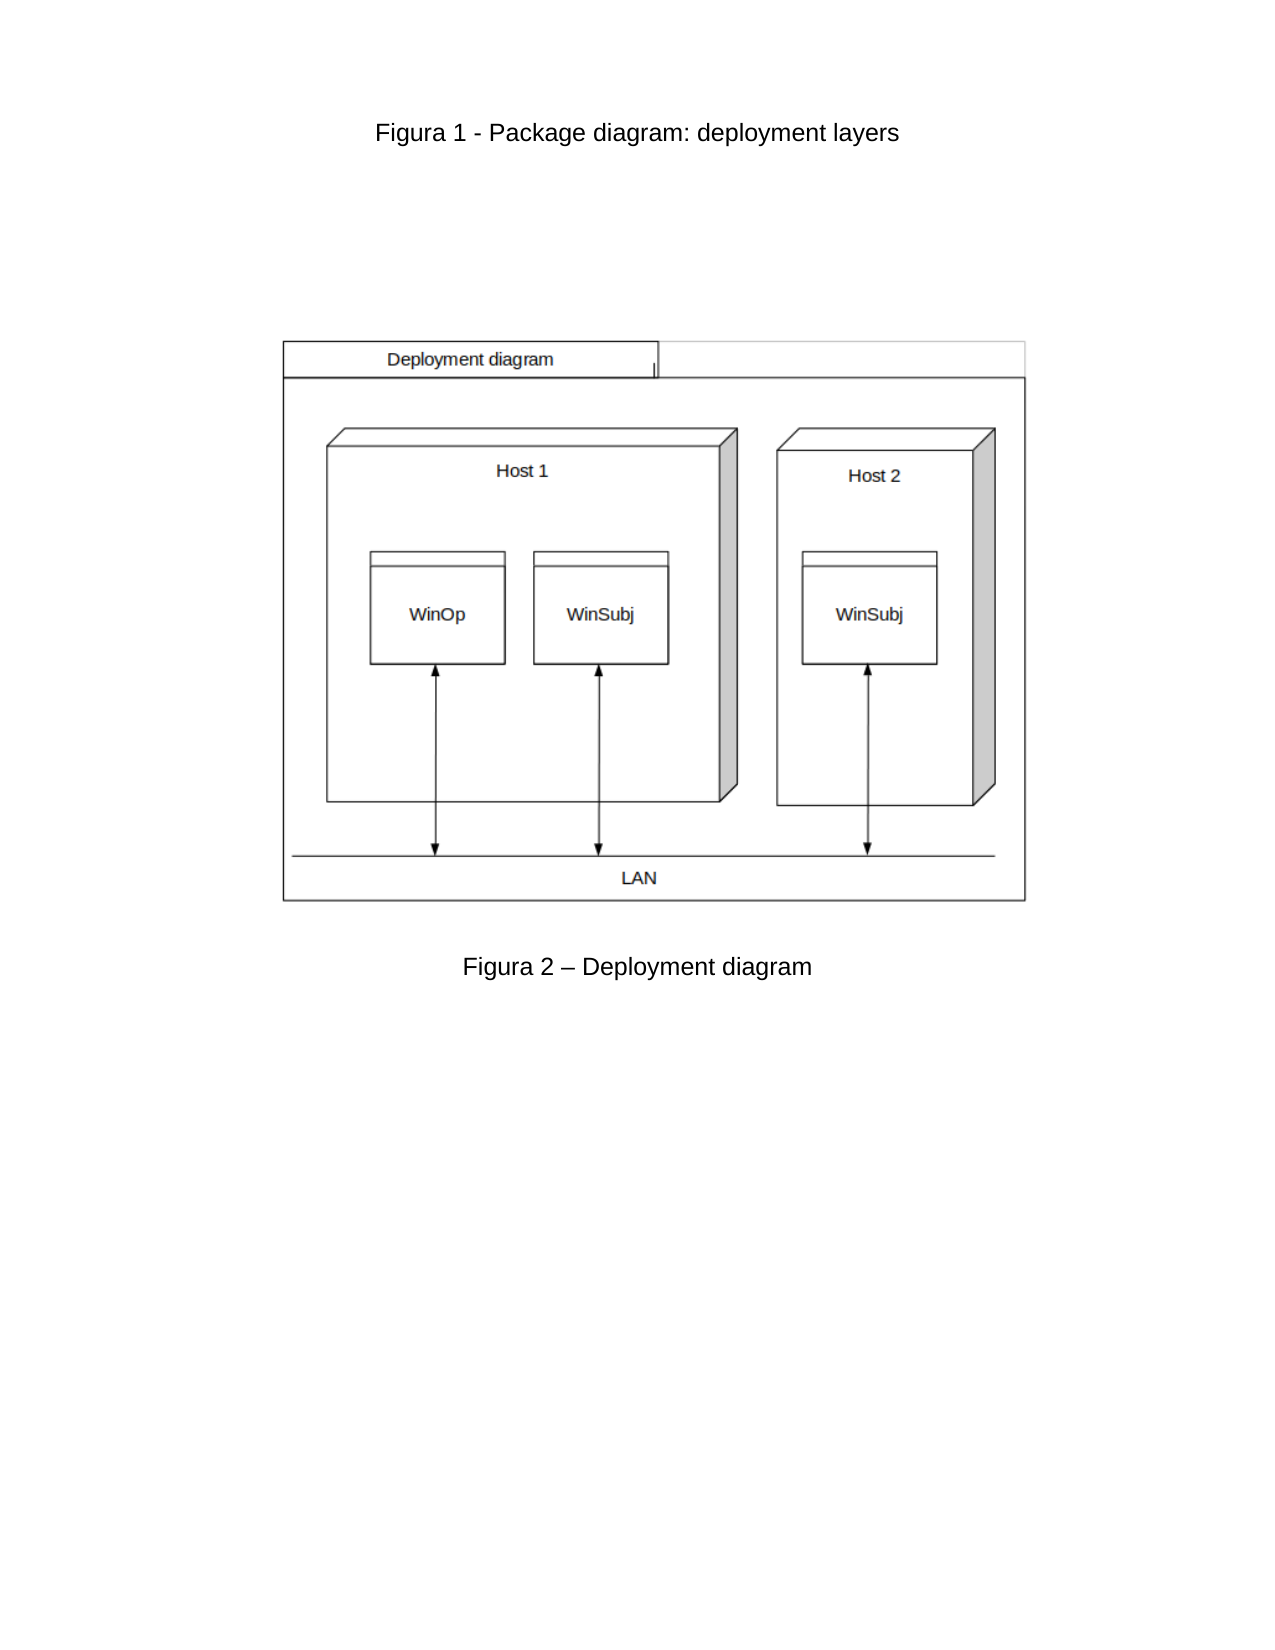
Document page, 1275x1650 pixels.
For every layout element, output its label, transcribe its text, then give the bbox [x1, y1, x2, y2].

text Figura 2 – Deployment diagram [118, 952, 1157, 981]
text Figura 1 - Package diagram: deployment layers [118, 118, 1157, 147]
picture [273, 331, 1038, 914]
